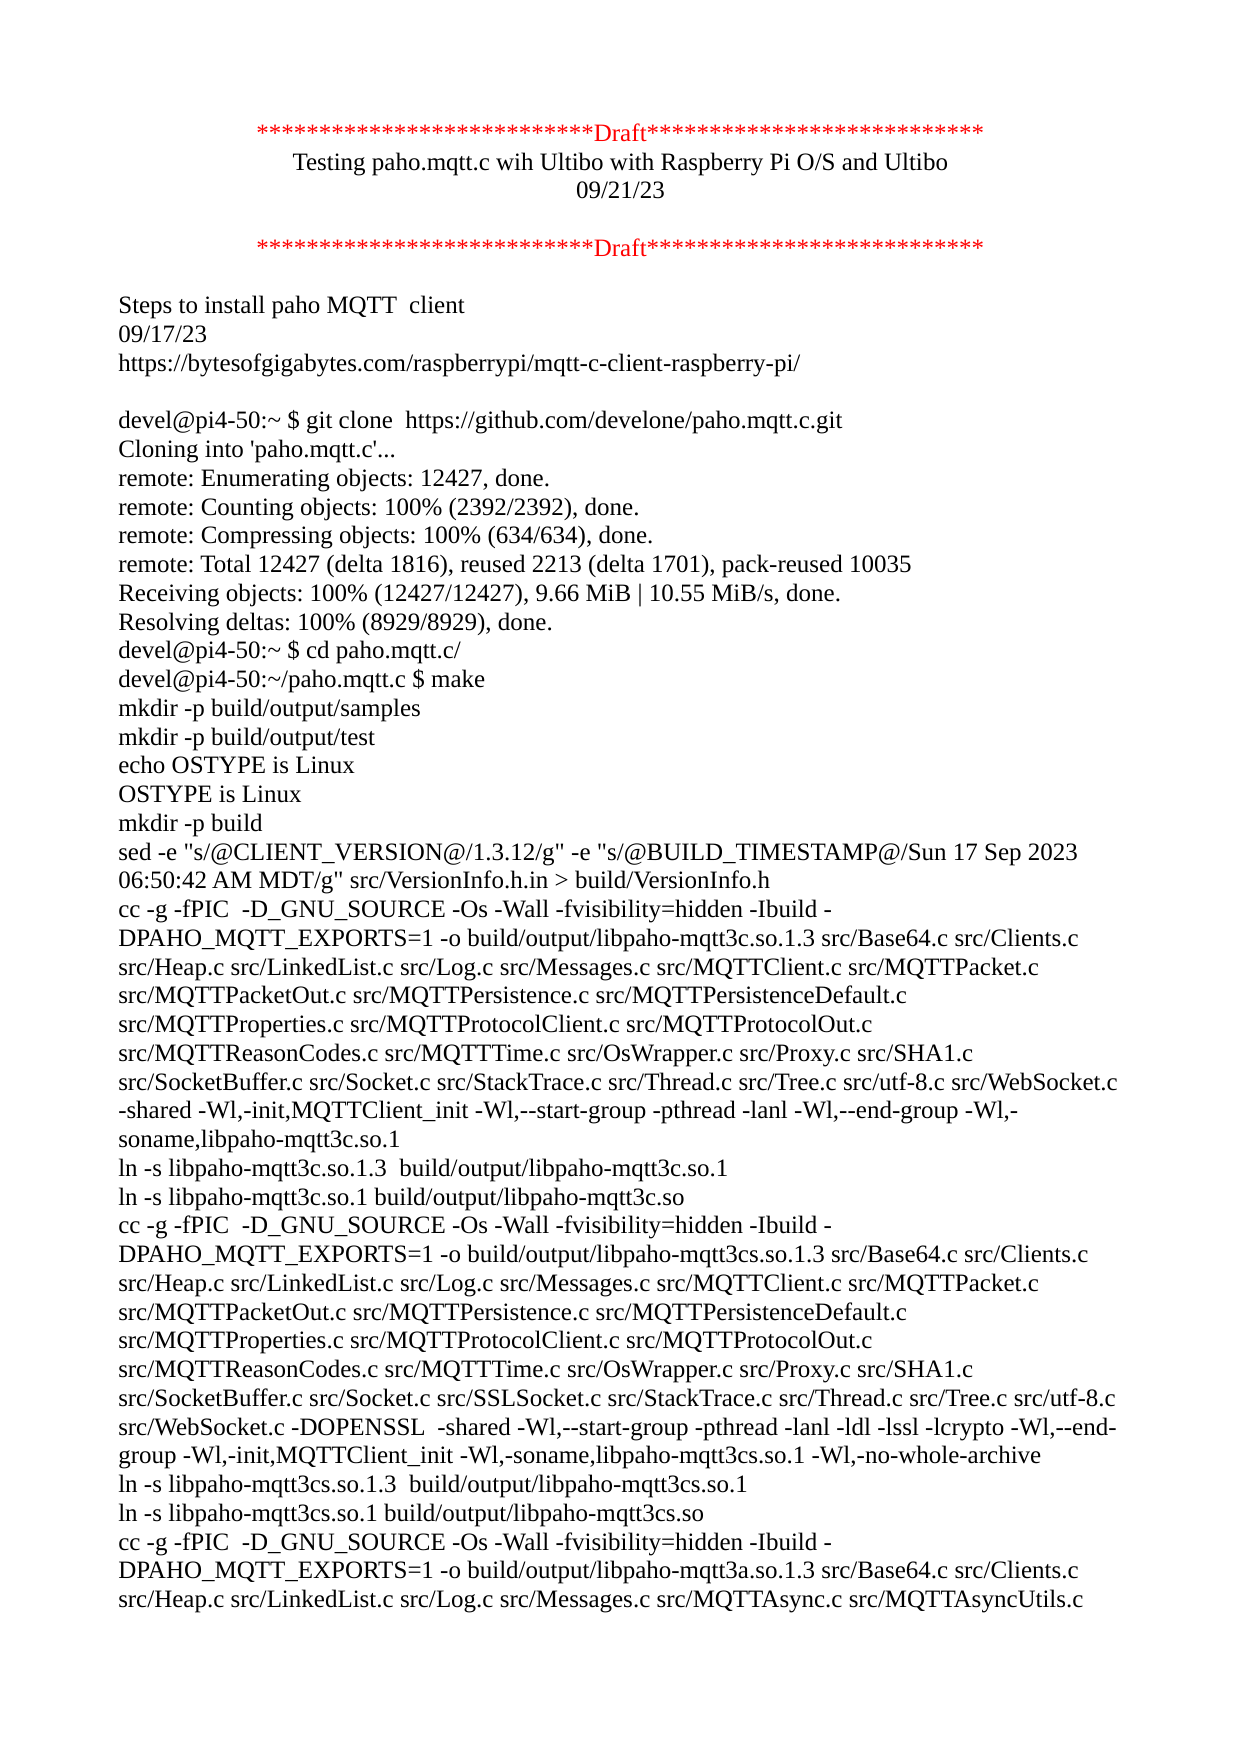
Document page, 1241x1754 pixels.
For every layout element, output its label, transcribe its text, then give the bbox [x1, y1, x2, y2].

text cc -g -fPIC -D_GNU_SOURCE -Os -Wall -fvisibility=hidden -Ibuild -DPAHO_MQTT_EXPORTS=1 -o build/output/libpaho-mqtt3a.so.1.3 src/Base64.c src/Clients.c src/Heap.c src/LinkedList.c src/Log.c src/Messages.c src/MQTTAsync.c src/MQTTAsyncUtils.c [118, 1527, 1122, 1613]
text mkdir -p build [118, 808, 1122, 837]
text Receiving objects: 100% (12427/12427), 9.66 MiB | 10.55 MiB/s, done. [118, 578, 1122, 607]
text devel@pi4-50:~/paho.mqtt.c $ make [118, 664, 1122, 693]
text mkdir -p build/output/samples [118, 693, 1122, 722]
text cc -g -fPIC -D_GNU_SOURCE -Os -Wall -fvisibility=hidden -Ibuild -DPAHO_MQTT_EXPORTS=1 -o build/output/libpaho-mqtt3c.so.1.3 src/Base64.c src/Clients.c src/Heap.c src/LinkedList.c src/Log.c src/Messages.c src/MQTTClient.c src/MQTTPacket.c src/MQTTPacketOut.c src/MQTTPersistence.c src/MQTTPersistenceDefault.c src/MQTTProperties.c src/MQTTProtocolClient.c src/MQTTProtocolOut.c src/MQTTReasonCodes.c src/MQTTTime.c src/OsWrapper.c src/Proxy.c src/SHA1.c src/SocketBuffer.c src/Socket.c src/StackTrace.c src/Thread.c src/Tree.c src/utf-8.c src/WebSocket.c -shared -Wl,-init,MQTTClient_init -Wl,--start-group -pthread -lanl -Wl,--end-group -Wl,-soname,libpaho-mqtt3c.so.1 [118, 894, 1122, 1153]
text mkdir -p build/output/test [118, 722, 1122, 751]
text cc -g -fPIC -D_GNU_SOURCE -Os -Wall -fvisibility=hidden -Ibuild -DPAHO_MQTT_EXPORTS=1 -o build/output/libpaho-mqtt3cs.so.1.3 src/Base64.c src/Clients.c src/Heap.c src/LinkedList.c src/Log.c src/Messages.c src/MQTTClient.c src/MQTTPacket.c src/MQTTPacketOut.c src/MQTTPersistence.c src/MQTTPersistenceDefault.c src/MQTTProperties.c src/MQTTProtocolClient.c src/MQTTProtocolOut.c src/MQTTReasonCodes.c src/MQTTTime.c src/OsWrapper.c src/Proxy.c src/SHA1.c src/SocketBuffer.c src/Socket.c src/SSLSocket.c src/StackTrace.c src/Thread.c src/Tree.c src/utf-8.c src/WebSocket.c -DOPENSSL -shared -Wl,--start-group -pthread -lanl -ldl -lssl -lcrypto -Wl,--end-group -Wl,-init,MQTTClient_init -Wl,-soname,libpaho-mqtt3cs.so.1 -Wl,-no-whole-archive [118, 1211, 1122, 1469]
text devel@pi4-50:~ $ cd paho.mqtt.c/ [118, 636, 1122, 664]
text Steps to install paho MQTT client [118, 291, 1122, 319]
text remote: Compressing objects: 100% (634/634), done. [118, 521, 1122, 549]
text Testing paho.mqtt.c wih Ultibo with Raspberry Pi O/S and Ultibo [118, 147, 1122, 176]
text OSTYPE is Linux [118, 779, 1122, 808]
text ***************************Draft*************************** [118, 118, 1122, 147]
text ln -s libpaho-mqtt3c.so.1 build/output/libpaho-mqtt3c.so [118, 1182, 1122, 1211]
text ln -s libpaho-mqtt3cs.so.1.3 build/output/libpaho-mqtt3cs.so.1 [118, 1469, 1122, 1498]
text ***************************Draft*************************** [118, 233, 1122, 262]
text echo OSTYPE is Linux [118, 751, 1122, 779]
text remote: Counting objects: 100% (2392/2392), done. [118, 492, 1122, 521]
text ln -s libpaho-mqtt3cs.so.1 build/output/libpaho-mqtt3cs.so [118, 1498, 1122, 1527]
text sed -e "s/@CLIENT_VERSION@/1.3.12/g" -e "s/@BUILD_TIMESTAMP@/Sun 17 Sep 2023 06:50:42 AM MDT/g" src/VersionInfo.h.in > build/VersionInfo.h [118, 837, 1122, 894]
text ln -s libpaho-mqtt3c.so.1.3 build/output/libpaho-mqtt3c.so.1 [118, 1153, 1122, 1182]
text remote: Total 12427 (delta 1816), reused 2213 (delta 1701), pack-reused 10035 [118, 549, 1122, 578]
text Cloning into 'paho.mqtt.c'... [118, 434, 1122, 463]
text https://bytesofgigabytes.com/raspberrypi/mqtt-c-client-raspberry-pi/ [118, 348, 1122, 377]
text devel@pi4-50:~ $ git clone https://github.com/develone/paho.mqtt.c.git [118, 406, 1122, 434]
text Resolving deltas: 100% (8929/8929), done. [118, 607, 1122, 636]
text 09/17/23 [118, 319, 1122, 348]
text remote: Enumerating objects: 12427, done. [118, 463, 1122, 492]
text 09/21/23 [118, 176, 1122, 204]
